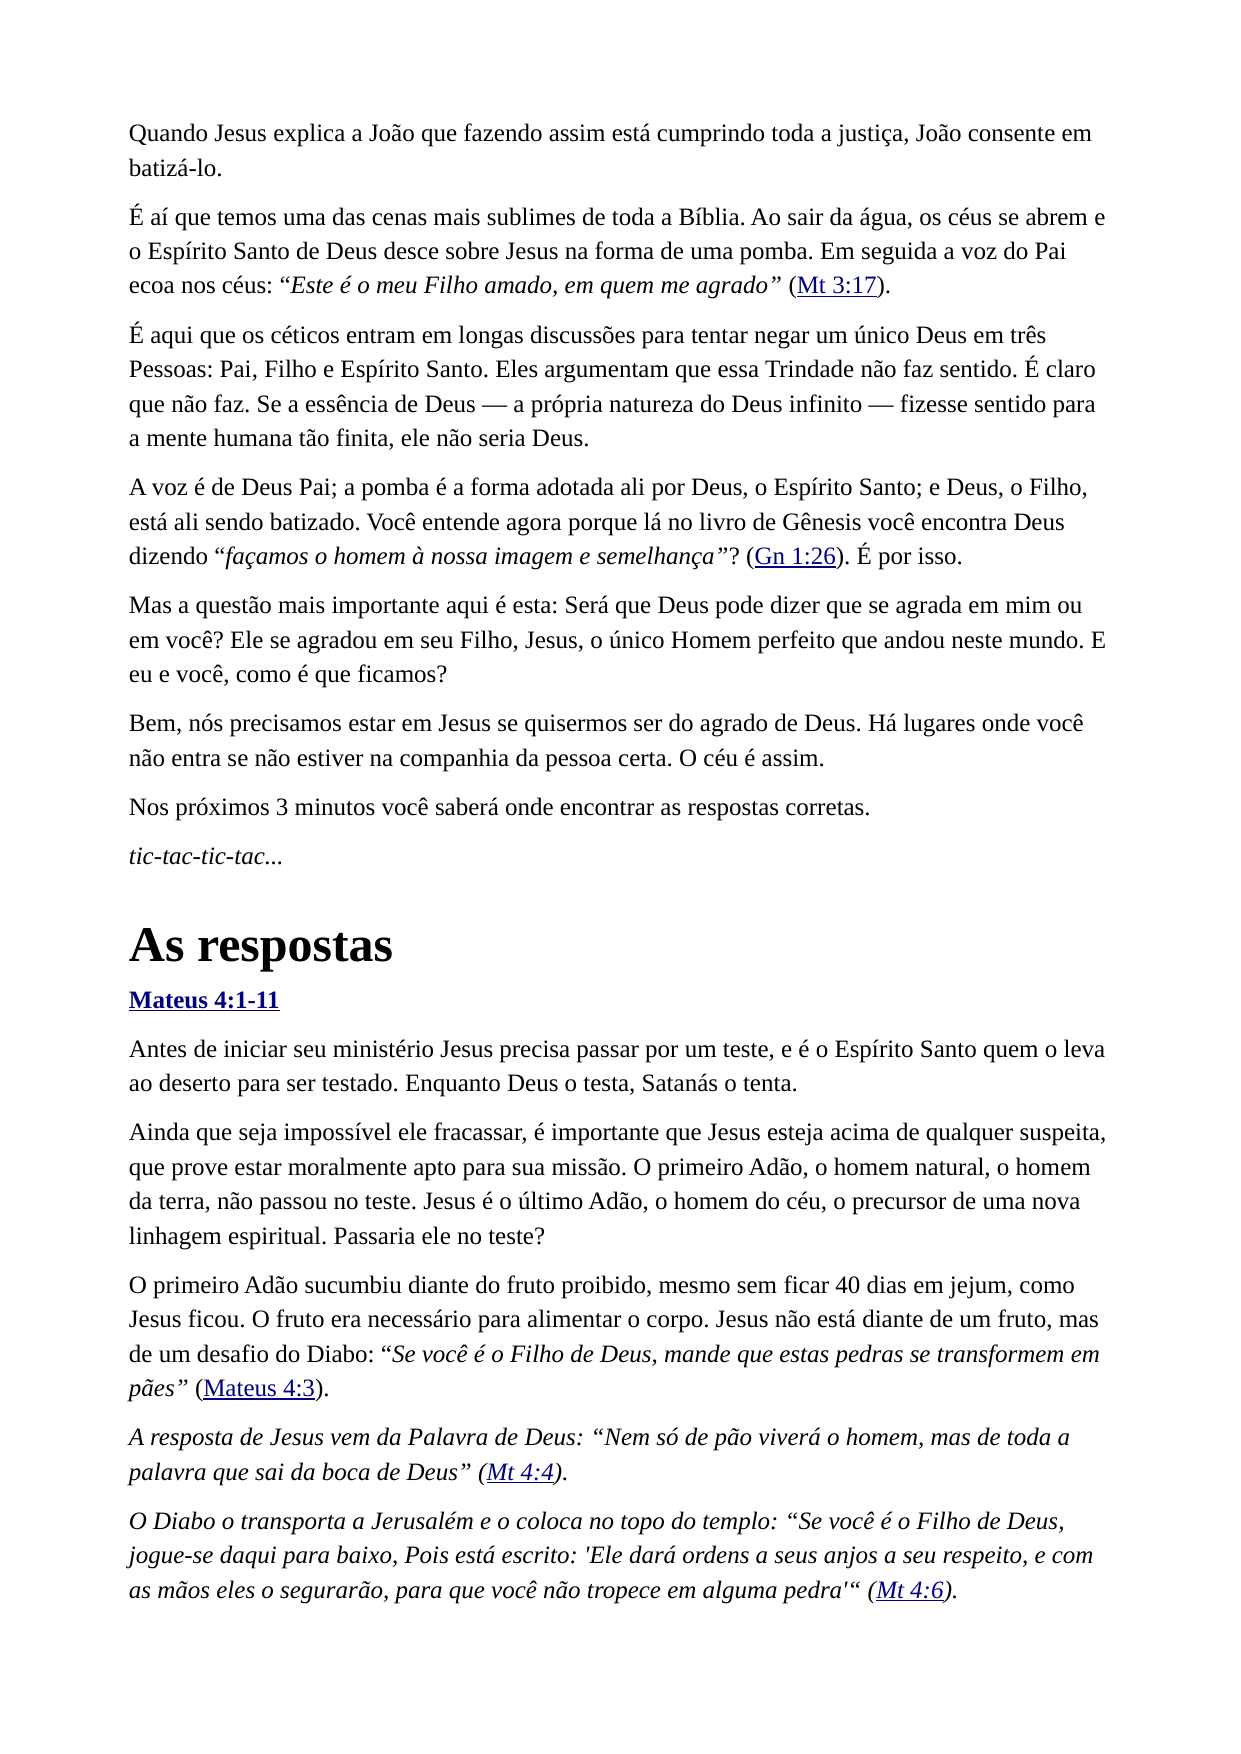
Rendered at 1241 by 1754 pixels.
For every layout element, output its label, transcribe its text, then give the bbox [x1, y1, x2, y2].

subtitle As respostas [129, 915, 1111, 972]
text Antes de iniciar seu ministério Jesus precisa passar por um teste, e é o Espírito Santo quem o leva ao deserto para ser testado. Enquanto Deus o testa, Satanás o tenta. [129, 1034, 1111, 1097]
text O Diabo o transporta a Jerusalém e o coloca no topo do templo: “Se você é o Filho de Deus, jogue-se daqui para baixo, Pois está escrito: 'Ele dará ordens a seus anjos a seu respeito, e com as mãos eles o segurarão, para que você não tropece em alguma pedra'“ (Mt 4:6). [129, 1506, 1111, 1604]
text A voz é de Deus Pai; a pomba é a forma adotada ali por Deus, o Espírito Santo; e Deus, o Filho, está ali sendo batizado. Você entende agora porque lá no livro de Gênesis você encontra Deus dizendo “façamos o homem à nossa imagem e semelhança”? (Gn 1:26). É por isso. [129, 472, 1111, 570]
text Bem, nós precisamos estar em Jesus se quisermos ser do agrado de Deus. Há lugares onde você não entra se não estiver na companhia da pessoa certa. O céu é assim. [129, 708, 1111, 771]
text É aqui que os céticos entram em longas discussões para tentar negar um único Deus em três Pessoas: Pai, Filho e Espírito Santo. Eles argumentam que essa Trindade não faz sentido. É claro que não faz. Se a essência de Deus — a própria natureza do Deus infinito — fizesse sentido para a mente humana tão finita, ele não seria Deus. [129, 320, 1111, 452]
text Quando Jesus explica a João que fazendo assim está cumprindo toda a justiça, João consente em batizá-lo. [129, 118, 1111, 181]
text A resposta de Jesus vem da Palavra de Deus: “Nem só de pão viverá o homem, mas de toda a palavra que sai da boca de Deus” (Mt 4:4). [129, 1422, 1111, 1486]
text Mas a questão mais importante aqui é esta: Será que Deus pode dizer que se agrada em mim ou em você? Ele se agradou em seu Filho, Jesus, o único Homem perfeito que andou neste mundo. E eu e você, como é que ficamos? [129, 590, 1111, 688]
text O primeiro Adão sucumbiu diante do fruto proibido, mesmo sem ficar 40 dias em jejum, como Jesus ficou. O fruto era necessário para alimentar o corpo. Jesus não está diante de um fruto, mas de um desafio do Diabo: “Se você é o Filho de Deus, mande que estas pedras se transformem em pães” (Mateus 4:3). [129, 1270, 1111, 1402]
text Mateus 4:1-11 [129, 985, 1111, 1014]
text Ainda que seja impossível ele fracassar, é importante que Jesus esteja acima de qualquer suspeita, que prove estar moralmente apto para sua missão. O primeiro Adão, o homem natural, o homem da terra, não passou no teste. Jesus é o último Adão, o homem do céu, o precursor de uma nova linhagem espiritual. Passaria ele no teste? [129, 1117, 1111, 1250]
text tic-tac-tic-tac... [129, 841, 1111, 869]
text É aí que temos uma das cenas mais sublimes de toda a Bíblia. Ao sair da água, os céus se abrem e o Espírito Santo de Deus desce sobre Jesus na forma de uma pomba. Em seguida a voz do Pai ecoa nos céus: “Este é o meu Filho amado, em quem me agrado” (Mt 3:17). [129, 202, 1111, 299]
text Nos próximos 3 minutos você saberá onde encontrar as respostas corretas. [129, 792, 1111, 821]
